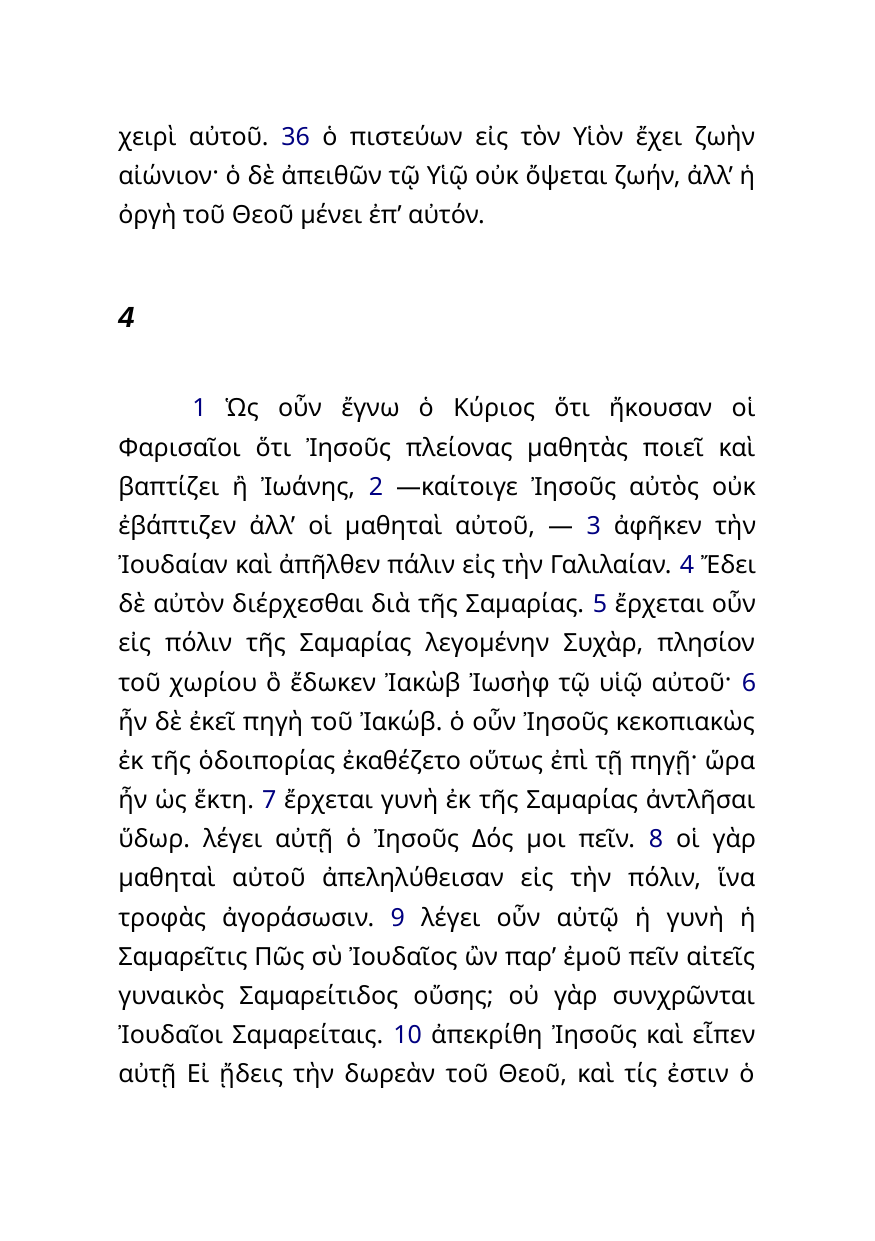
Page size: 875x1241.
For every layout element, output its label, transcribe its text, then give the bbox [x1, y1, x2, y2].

text χειρὶ αὐτοῦ. 36 ὁ πιστεύων εἰς τὸν Υἱὸν ἔχει ζωὴν αἰώνιον· ὁ δὲ ἀπειθῶν τῷ Υἱῷ οὐκ ὄψεται ζωήν, ἀλλ’ ἡ ὀργὴ τοῦ Θεοῦ μένει ἐπ’ αὐτόν. [118, 118, 756, 231]
text 1 Ὡς οὖν ἔγνω ὁ Κύριος ὅτι ἤκουσαν οἱ Φαρισαῖοι ὅτι Ἰησοῦς πλείονας μαθητὰς ποιεῖ καὶ βαπτίζει ἢ Ἰωάνης, 2 —καίτοιγε Ἰησοῦς αὐτὸς οὐκ ἐβάπτιζεν ἀλλ’ οἱ μαθηταὶ αὐτοῦ, — 3 ἀφῆκεν τὴν Ἰουδαίαν καὶ ἀπῆλθεν πάλιν εἰς τὴν Γαλιλαίαν. 4 Ἔδει δὲ αὐτὸν διέρχεσθαι διὰ τῆς Σαμαρίας. 5 ἔρχεται οὖν εἰς πόλιν τῆς Σαμαρίας λεγομένην Συχὰρ, πλησίον τοῦ χωρίου ὃ ἔδωκεν Ἰακὼβ Ἰωσὴφ τῷ υἱῷ αὐτοῦ· 6 ἦν δὲ ἐκεῖ πηγὴ τοῦ Ἰακώβ. ὁ οὖν Ἰησοῦς κεκοπιακὼς ἐκ τῆς ὁδοιπορίας ἐκαθέζετο οὕτως ἐπὶ τῇ πηγῇ· ὥρα ἦν ὡς ἕκτη. 7 ἔρχεται γυνὴ ἐκ τῆς Σαμαρίας ἀντλῆσαι ὕδωρ. λέγει αὐτῇ ὁ Ἰησοῦς Δός μοι πεῖν. 8 οἱ γὰρ μαθηταὶ αὐτοῦ ἀπεληλύθεισαν εἰς τὴν πόλιν, ἵνα τροφὰς ἀγοράσωσιν. 9 λέγει οὖν αὐτῷ ἡ γυνὴ ἡ Σαμαρεῖτις Πῶς σὺ Ἰουδαῖος ὢν παρ’ ἐμοῦ πεῖν αἰτεῖς γυναικὸς Σαμαρείτιδος οὔσης; οὐ γὰρ συνχρῶνται Ἰουδαῖοι Σαμαρείταις. 10 ἀπεκρίθη Ἰησοῦς καὶ εἶπεν αὐτῇ Εἰ ᾔδεις τὴν δωρεὰν τοῦ Θεοῦ, καὶ τίς ἐστιν ὁ [118, 390, 756, 1090]
subtitle 4 [118, 300, 756, 333]
